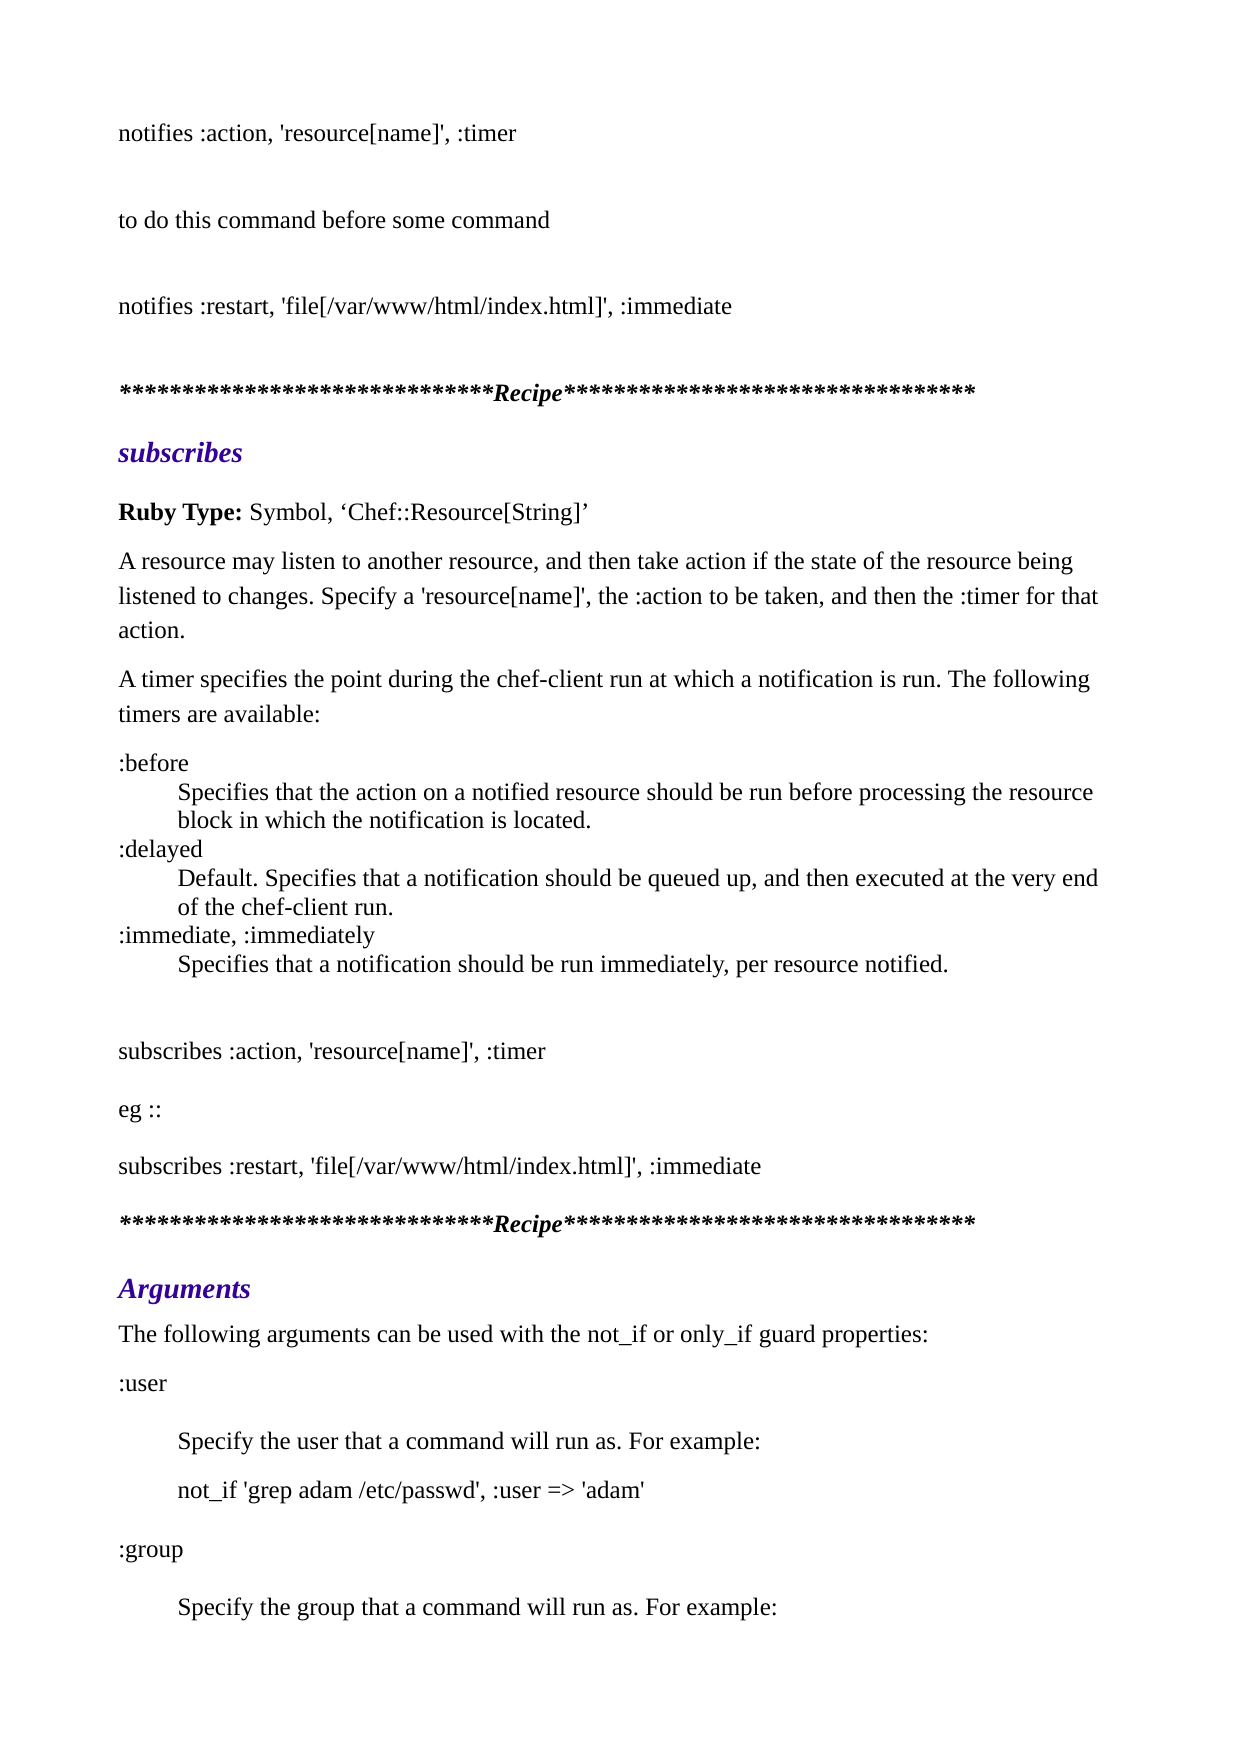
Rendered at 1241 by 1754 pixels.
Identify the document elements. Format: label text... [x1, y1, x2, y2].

text Specify the user that a command will run as. For example: [177, 1426, 1122, 1455]
subtitle :delayed [118, 834, 1122, 863]
text Arguments [118, 1271, 1122, 1304]
text ******************************Recipe********************************* [118, 1209, 1122, 1237]
subtitle subscribes [118, 435, 1122, 469]
text Specify the group that a command will run as. For example: [177, 1592, 1122, 1621]
text to do this command before some command [118, 205, 1122, 234]
text not_if 'grep adam /etc/passwd', :user => 'adam' [177, 1476, 1122, 1504]
text The following arguments can be used with the not_if or only_if guard properties: [118, 1319, 1122, 1348]
text ******************************Recipe********************************* [118, 378, 1122, 406]
list Specifies that the action on a notified resource should be run before processing the resource block in which the notification is located. [177, 777, 1122, 834]
list Default. Specifies that a notification should be queued up, and then executed at the very end of the chef-client run. [177, 863, 1122, 921]
list Specifies that a notification should be run immediately, per resource notified. [177, 949, 1122, 978]
text notifies :action, 'resource[name]', :timer [118, 118, 1122, 147]
subtitle :group [118, 1534, 1122, 1562]
text subscribes :restart, 'file[/var/www/html/index.html]', :immediate [118, 1151, 1122, 1180]
text subscribes :action, 'resource[name]', :timer [118, 1036, 1122, 1065]
text eg :: [118, 1094, 1122, 1122]
text notifies :restart, 'file[/var/www/html/index.html]', :immediate [118, 291, 1122, 320]
text A timer specifies the point during the chef-client run at which a notification is run. The following timers are available: [118, 664, 1122, 728]
subtitle :immediate, :immediately [118, 921, 1122, 949]
text A resource may listen to another resource, and then take action if the state of the resource being listened to changes. Specify a 'resource[name]', the :action to be taken, and then the :timer for that action. [118, 546, 1122, 644]
subtitle :user [118, 1368, 1122, 1397]
text Ruby Type: Symbol, ‘Chef::Resource[String]’ [118, 497, 1122, 526]
subtitle :before [118, 748, 1122, 777]
